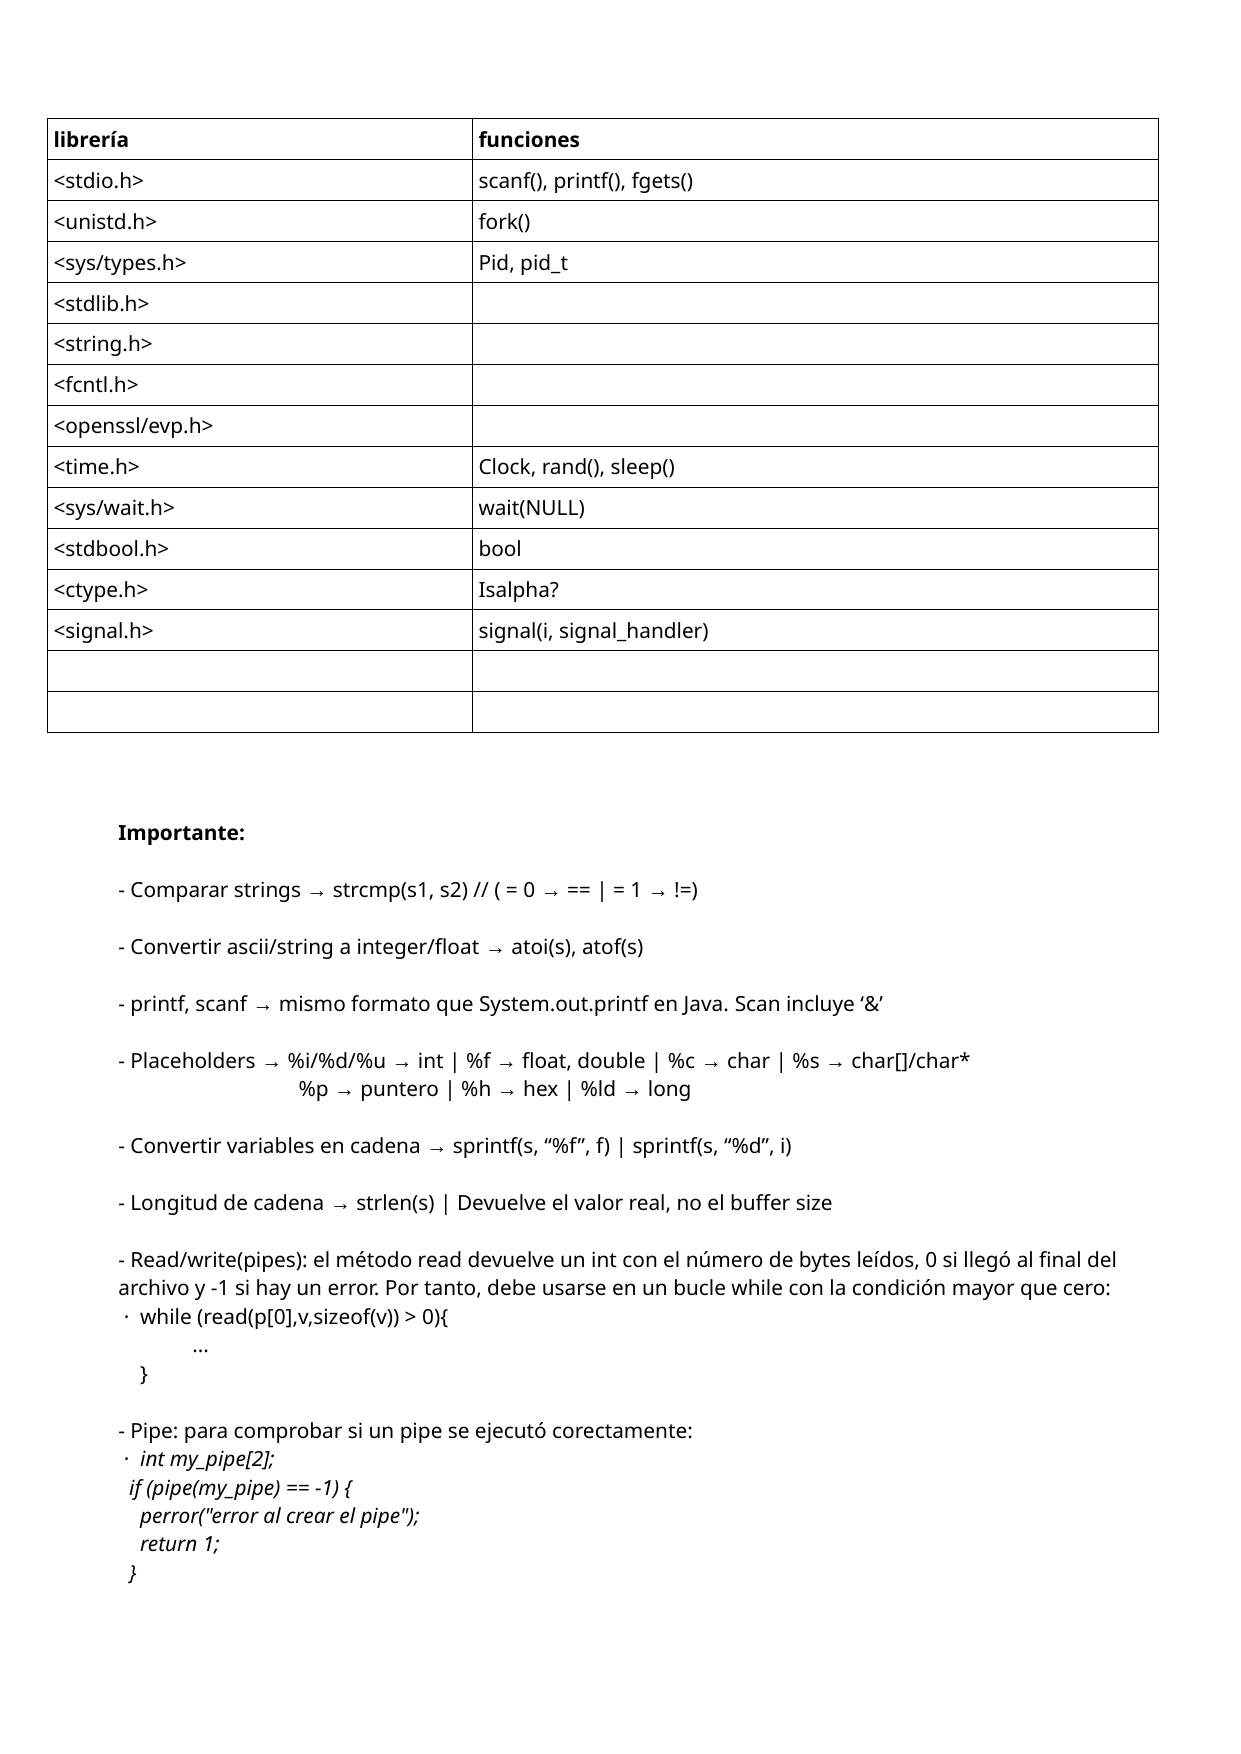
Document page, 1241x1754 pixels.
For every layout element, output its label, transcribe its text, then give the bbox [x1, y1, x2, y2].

table_cell <stdlib.h> [48, 283, 472, 323]
text ... [118, 1330, 1122, 1359]
text · int my_pipe[2]; [118, 1444, 1122, 1473]
table_cell <fcntl.h> [48, 365, 472, 405]
text perror("error al crear el pipe"); [118, 1501, 1122, 1529]
table_cell [48, 651, 472, 691]
table_header librería [48, 119, 472, 159]
table_cell <time.h> [48, 447, 472, 487]
table_cell <ctype.h> [48, 570, 472, 609]
table_cell <string.h> [48, 324, 472, 364]
table_header funciones [473, 119, 1158, 159]
text return 1; [118, 1529, 1122, 1558]
text - Longitud de cadena → strlen(s) | Devuelve el valor real, no el buffer size [118, 1188, 1122, 1217]
text - Pipe: para comprobar si un pipe se ejecutó corectamente: [118, 1416, 1122, 1444]
table_cell [48, 692, 472, 732]
table_cell [473, 651, 1158, 691]
text - Comparar strings → strcmp(s1, s2) // ( = 0 → == | = 1 → !=) [118, 875, 1122, 904]
table_cell <sys/types.h> [48, 242, 472, 282]
table_cell <signal.h> [48, 610, 472, 650]
table_cell fork() [473, 201, 1158, 241]
table_cell [473, 692, 1158, 732]
table_cell signal(i, signal_handler) [473, 610, 1158, 650]
table_cell Isalpha? [473, 570, 1158, 609]
table_cell Clock, rand(), sleep() [473, 447, 1158, 487]
text } [118, 1359, 1122, 1387]
text - Convertir variables en cadena → sprintf(s, “%f”, f) | sprintf(s, “%d”, i) [118, 1131, 1122, 1160]
text if (pipe(my_pipe) == -1) { [118, 1473, 1122, 1501]
text - Placeholders → %i/%d/%u → int | %f → float, double | %c → char | %s → char[]/char* [118, 1046, 1122, 1074]
table_cell <sys/wait.h> [48, 488, 472, 527]
table_cell [473, 283, 1158, 323]
table_cell <openssl/evp.h> [48, 406, 472, 446]
table_cell [473, 365, 1158, 405]
table_cell <unistd.h> [48, 201, 472, 241]
table_cell <stdbool.h> [48, 529, 472, 568]
table_cell wait(NULL) [473, 488, 1158, 527]
table_cell [473, 324, 1158, 364]
table_cell scanf(), printf(), fgets() [473, 160, 1158, 200]
text - Convertir ascii/string a integer/float → atoi(s), atof(s) [118, 932, 1122, 961]
table_cell bool [473, 529, 1158, 568]
text } [118, 1558, 1122, 1586]
table_cell [473, 406, 1158, 446]
text - Read/write(pipes): el método read devuelve un int con el número de bytes leídos, 0 si llegó al final del archivo y -1 si hay un error. Por tanto, debe usarse en un bucle while con la condición mayor que cero: · while (read(p[0],v,sizeof(v)) > 0){ [118, 1245, 1122, 1330]
text %p → puntero | %h → hex | %ld → long [118, 1074, 1122, 1103]
table_cell Pid, pid_t [473, 242, 1158, 282]
text - printf, scanf → mismo formato que System.out.printf en Java. Scan incluye ‘&’ [118, 989, 1122, 1018]
text Importante: [118, 818, 1122, 847]
table_cell <stdio.h> [48, 160, 472, 200]
